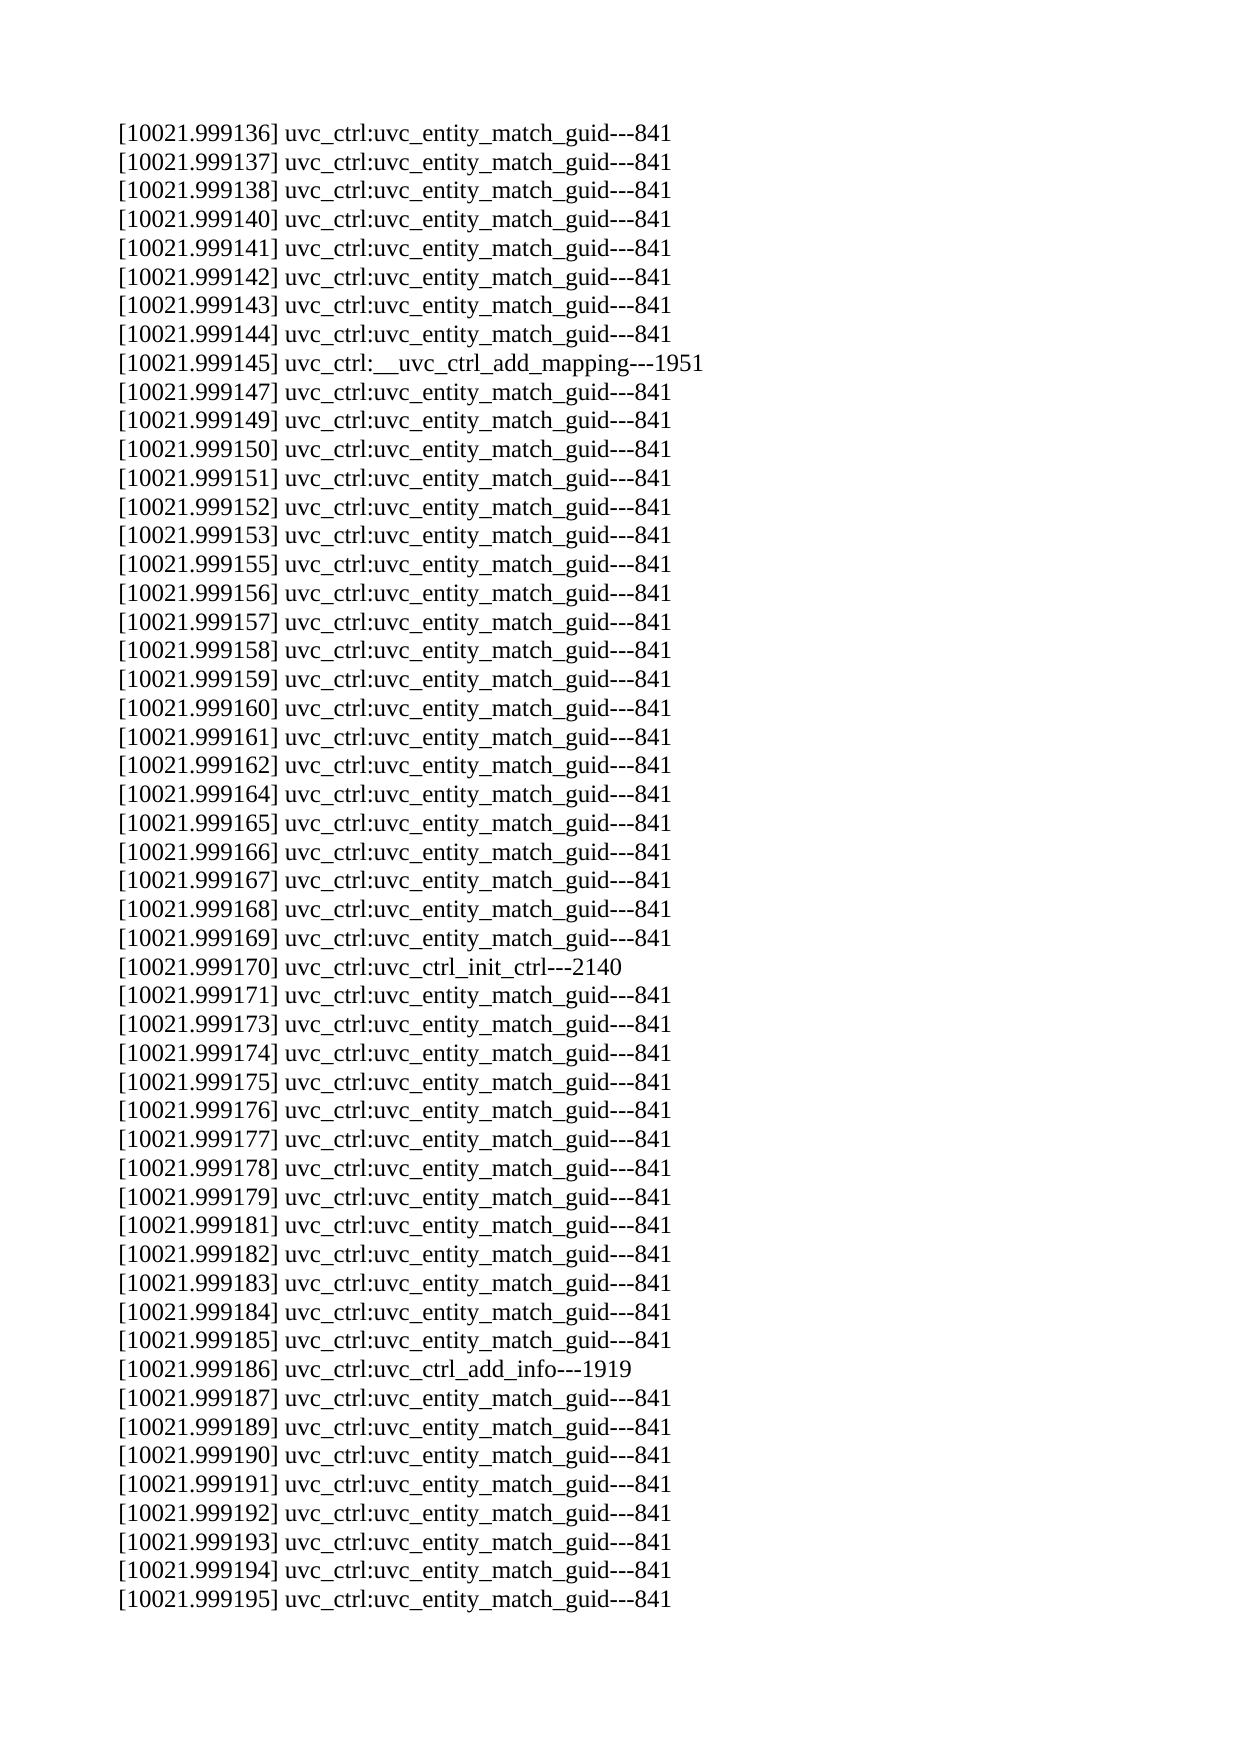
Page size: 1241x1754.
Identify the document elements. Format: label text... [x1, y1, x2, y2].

text [10021.999195] uvc_ctrl:uvc_entity_match_guid---841 [118, 1584, 1122, 1613]
text [10021.999191] uvc_ctrl:uvc_entity_match_guid---841 [118, 1469, 1122, 1498]
text [10021.999161] uvc_ctrl:uvc_entity_match_guid---841 [118, 722, 1122, 751]
text [10021.999179] uvc_ctrl:uvc_entity_match_guid---841 [118, 1182, 1122, 1211]
text [10021.999174] uvc_ctrl:uvc_entity_match_guid---841 [118, 1038, 1122, 1067]
text [10021.999156] uvc_ctrl:uvc_entity_match_guid---841 [118, 578, 1122, 607]
text [10021.999182] uvc_ctrl:uvc_entity_match_guid---841 [118, 1239, 1122, 1268]
text [10021.999143] uvc_ctrl:uvc_entity_match_guid---841 [118, 291, 1122, 319]
text [10021.999138] uvc_ctrl:uvc_entity_match_guid---841 [118, 176, 1122, 204]
text [10021.999151] uvc_ctrl:uvc_entity_match_guid---841 [118, 463, 1122, 492]
text [10021.999171] uvc_ctrl:uvc_entity_match_guid---841 [118, 981, 1122, 1009]
text [10021.999159] uvc_ctrl:uvc_entity_match_guid---841 [118, 664, 1122, 693]
text [10021.999193] uvc_ctrl:uvc_entity_match_guid---841 [118, 1527, 1122, 1556]
text [10021.999185] uvc_ctrl:uvc_entity_match_guid---841 [118, 1326, 1122, 1354]
text [10021.999137] uvc_ctrl:uvc_entity_match_guid---841 [118, 147, 1122, 176]
text [10021.999164] uvc_ctrl:uvc_entity_match_guid---841 [118, 779, 1122, 808]
text [10021.999186] uvc_ctrl:uvc_ctrl_add_info---1919 [118, 1354, 1122, 1383]
text [10021.999142] uvc_ctrl:uvc_entity_match_guid---841 [118, 262, 1122, 291]
text [10021.999144] uvc_ctrl:uvc_entity_match_guid---841 [118, 319, 1122, 348]
text [10021.999169] uvc_ctrl:uvc_entity_match_guid---841 [118, 923, 1122, 952]
text [10021.999149] uvc_ctrl:uvc_entity_match_guid---841 [118, 406, 1122, 434]
text [10021.999145] uvc_ctrl:__uvc_ctrl_add_mapping---1951 [118, 348, 1122, 377]
text [10021.999184] uvc_ctrl:uvc_entity_match_guid---841 [118, 1297, 1122, 1326]
text [10021.999160] uvc_ctrl:uvc_entity_match_guid---841 [118, 693, 1122, 722]
text [10021.999152] uvc_ctrl:uvc_entity_match_guid---841 [118, 492, 1122, 521]
text [10021.999175] uvc_ctrl:uvc_entity_match_guid---841 [118, 1067, 1122, 1096]
text [10021.999147] uvc_ctrl:uvc_entity_match_guid---841 [118, 377, 1122, 406]
text [10021.999162] uvc_ctrl:uvc_entity_match_guid---841 [118, 751, 1122, 779]
text [10021.999187] uvc_ctrl:uvc_entity_match_guid---841 [118, 1383, 1122, 1412]
text [10021.999178] uvc_ctrl:uvc_entity_match_guid---841 [118, 1153, 1122, 1182]
text [10021.999181] uvc_ctrl:uvc_entity_match_guid---841 [118, 1211, 1122, 1239]
text [10021.999176] uvc_ctrl:uvc_entity_match_guid---841 [118, 1096, 1122, 1124]
text [10021.999189] uvc_ctrl:uvc_entity_match_guid---841 [118, 1412, 1122, 1441]
text [10021.999170] uvc_ctrl:uvc_ctrl_init_ctrl---2140 [118, 952, 1122, 981]
text [10021.999173] uvc_ctrl:uvc_entity_match_guid---841 [118, 1009, 1122, 1038]
text [10021.999140] uvc_ctrl:uvc_entity_match_guid---841 [118, 204, 1122, 233]
text [10021.999192] uvc_ctrl:uvc_entity_match_guid---841 [118, 1498, 1122, 1527]
text [10021.999150] uvc_ctrl:uvc_entity_match_guid---841 [118, 434, 1122, 463]
text [10021.999153] uvc_ctrl:uvc_entity_match_guid---841 [118, 521, 1122, 549]
text [10021.999177] uvc_ctrl:uvc_entity_match_guid---841 [118, 1124, 1122, 1153]
text [10021.999167] uvc_ctrl:uvc_entity_match_guid---841 [118, 866, 1122, 894]
text [10021.999166] uvc_ctrl:uvc_entity_match_guid---841 [118, 837, 1122, 866]
text [10021.999155] uvc_ctrl:uvc_entity_match_guid---841 [118, 549, 1122, 578]
text [10021.999141] uvc_ctrl:uvc_entity_match_guid---841 [118, 233, 1122, 262]
text [10021.999183] uvc_ctrl:uvc_entity_match_guid---841 [118, 1268, 1122, 1297]
text [10021.999157] uvc_ctrl:uvc_entity_match_guid---841 [118, 607, 1122, 636]
text [10021.999190] uvc_ctrl:uvc_entity_match_guid---841 [118, 1441, 1122, 1469]
text [10021.999165] uvc_ctrl:uvc_entity_match_guid---841 [118, 808, 1122, 837]
text [10021.999158] uvc_ctrl:uvc_entity_match_guid---841 [118, 636, 1122, 664]
text [10021.999168] uvc_ctrl:uvc_entity_match_guid---841 [118, 894, 1122, 923]
text [10021.999136] uvc_ctrl:uvc_entity_match_guid---841 [118, 118, 1122, 147]
text [10021.999194] uvc_ctrl:uvc_entity_match_guid---841 [118, 1556, 1122, 1584]
